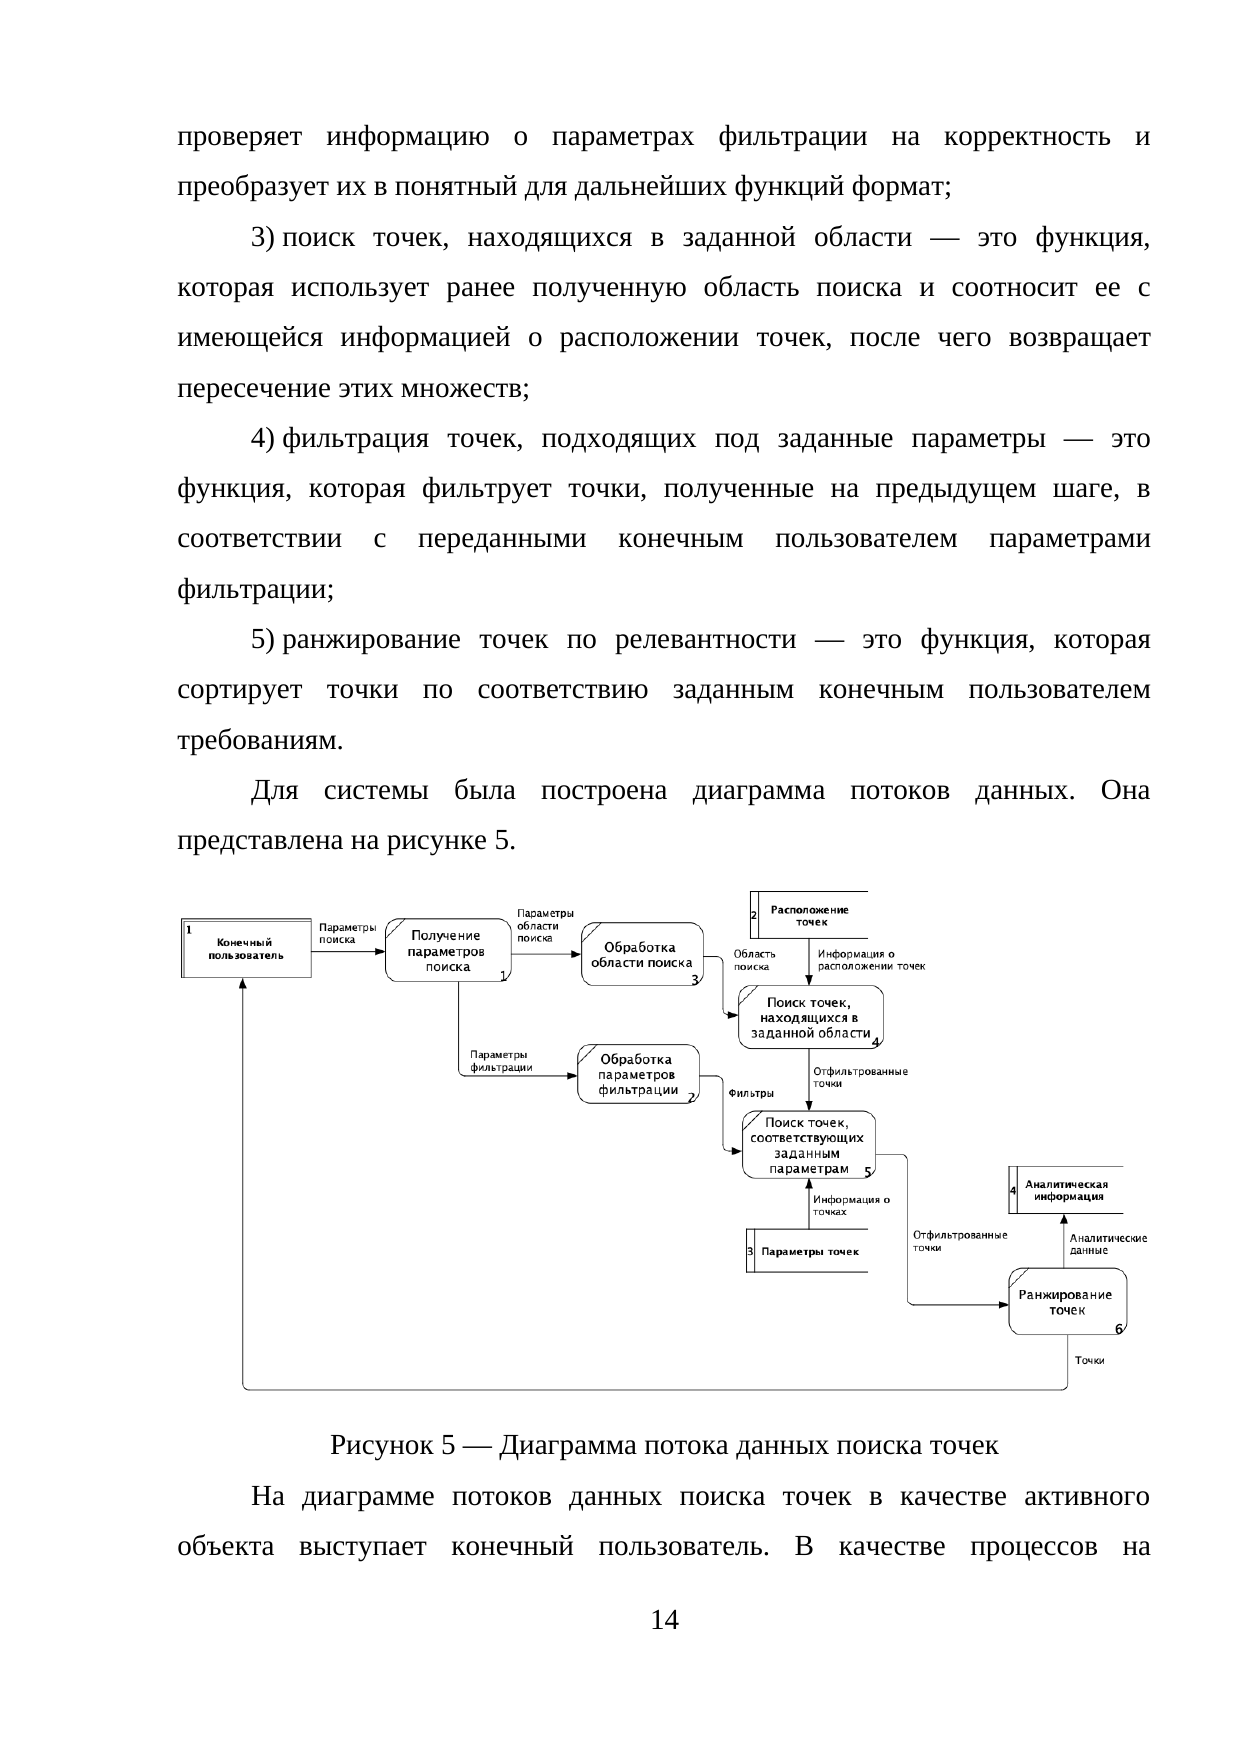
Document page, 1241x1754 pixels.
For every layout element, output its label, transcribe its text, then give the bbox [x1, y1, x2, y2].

list поиск точек, находящихся в заданной области — это функция, которая использует ранее полученную область поиска и соотносит ее с имеющейся информацией о расположении точек, после чего возвращает пересечение этих множеств; [177, 219, 1152, 403]
list фильтрация точек, подходящих под заданные параметры — это функция, которая фильтрует точки, полученные на предыдущем шаге, в соответствии с переданными конечным пользователем параметрами фильтрации; [177, 420, 1152, 604]
list ранжирование точек по релевантности — это функция, которая сортирует точки по соответствию заданным конечным пользователем требованиям. [177, 621, 1152, 755]
text На диаграмме потоков данных поиска точек в качестве активного объекта выступает конечный пользователь. В качестве процессов на [177, 1478, 1152, 1562]
list проверяет информацию о параметрах фильтрации на корректность и преобразует их в понятный для дальнейших функций формат; [177, 118, 1152, 202]
text Рисунок 5 — Диаграмма потока данных поиска точек [177, 1399, 1152, 1461]
picture [177, 885, 1152, 1399]
text Для системы была построена диаграмма потоков данных. Она представлена на рисунке 5. [177, 772, 1152, 856]
